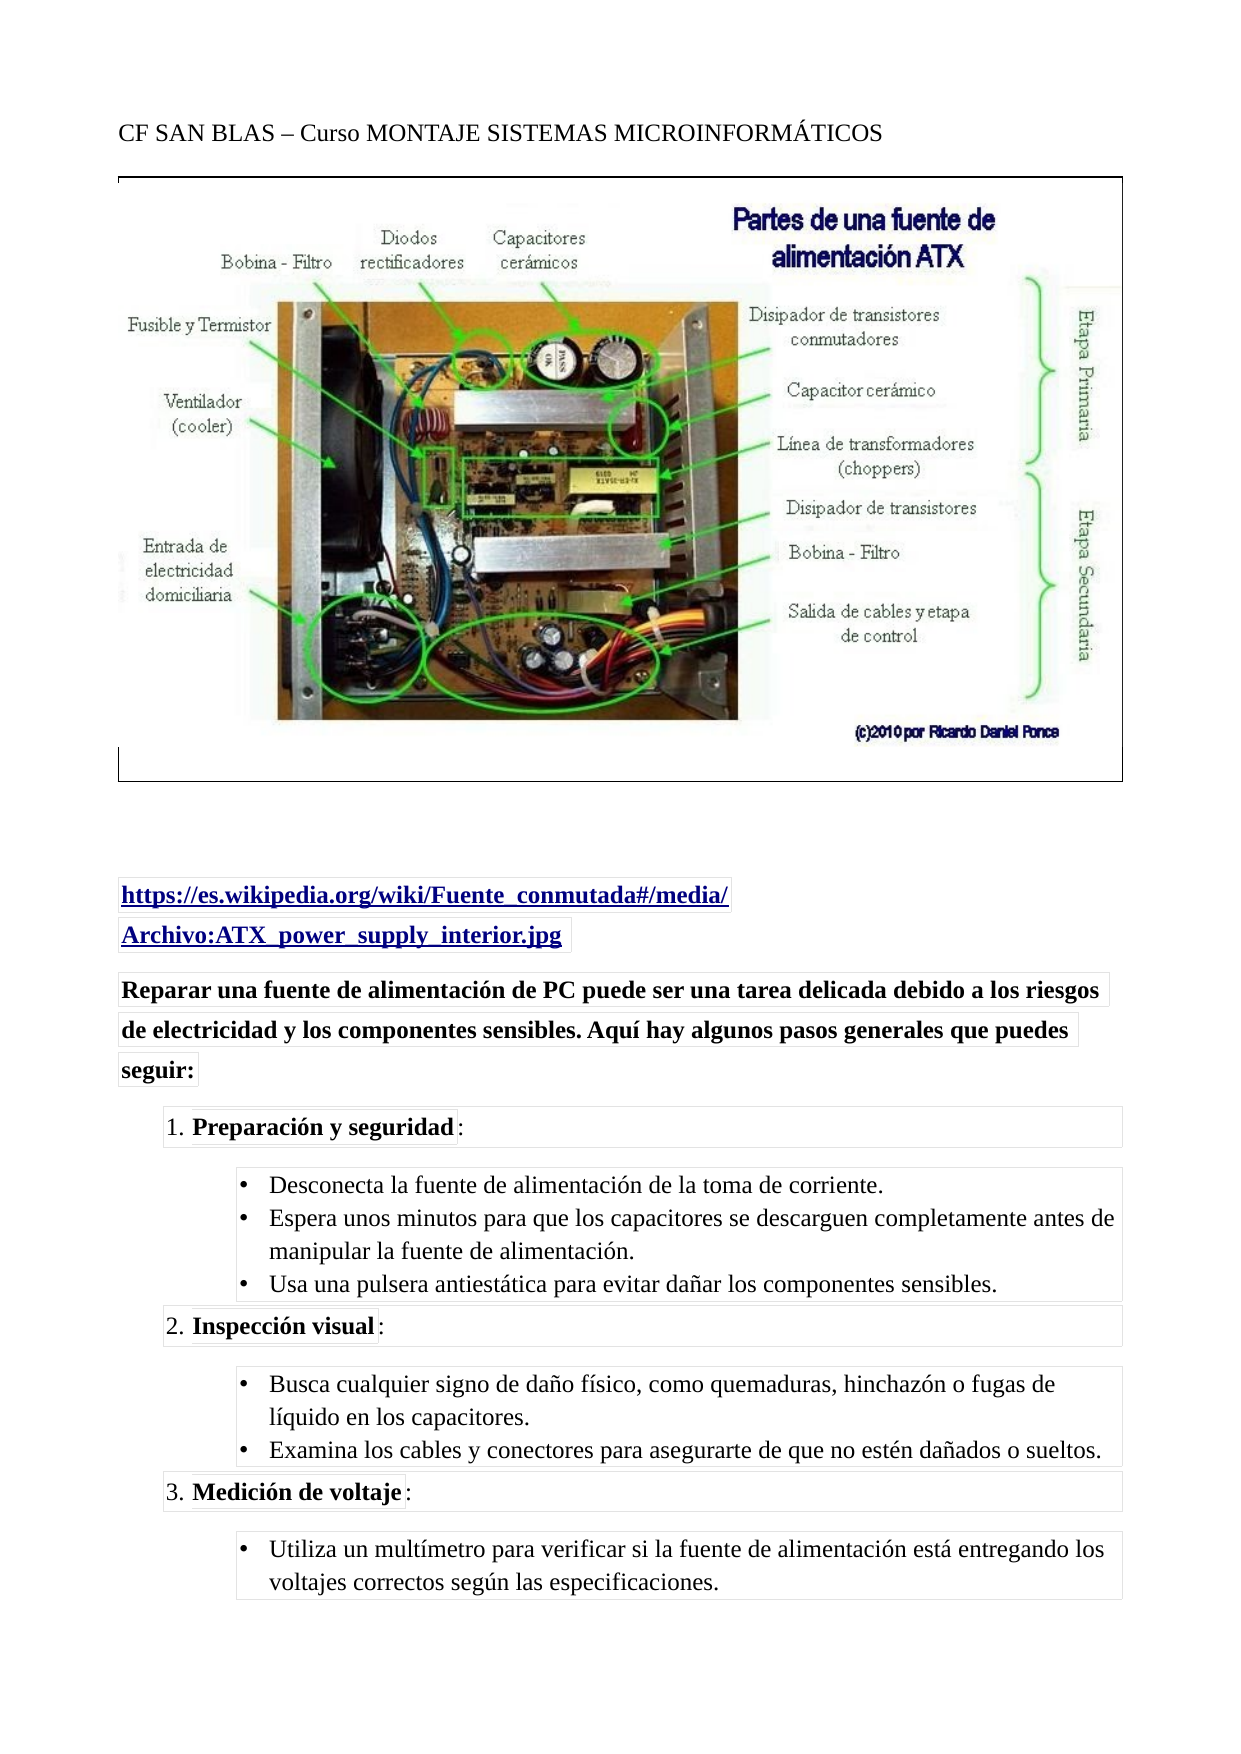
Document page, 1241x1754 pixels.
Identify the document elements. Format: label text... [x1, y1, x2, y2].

picture [118, 183, 1123, 747]
list Inspección visual: [164, 1306, 1122, 1346]
text https://es.wikipedia.org/wiki/Fuente_conmutada#/media/Archivo:ATX_power_supply_interior.jpg [118, 877, 1122, 952]
list Preparación y seguridad: [164, 1107, 1122, 1147]
table_cell [119, 178, 1122, 183]
list Examina los cables y conectores para asegurarte de que no estén dañados o sueltos. [237, 1432, 1122, 1466]
list Espera unos minutos para que los capacitores se descarguen completamente antes de manipular la fuente de alimentación. [237, 1200, 1122, 1265]
list Utiliza un multímetro para verificar si la fuente de alimentación está entregando los voltajes correctos según las especificaciones. [237, 1532, 1122, 1599]
list Usa una pulsera antiestática para evitar dañar los componentes sensibles. [237, 1266, 1122, 1301]
list Desconecta la fuente de alimentación de la toma de corriente. [237, 1168, 1122, 1199]
text Reparar una fuente de alimentación de PC puede ser una tarea delicada debido a los riesgos de electricidad y los componentes sensibles. Aquí hay algunos pasos generales que puedes seguir: [118, 972, 1122, 1086]
list Busca cualquier signo de daño físico, como quemaduras, hinchazón o fugas de líquido en los capacitores. [237, 1367, 1122, 1430]
table_cell [119, 747, 1122, 781]
list Medición de voltaje: [164, 1472, 1122, 1511]
